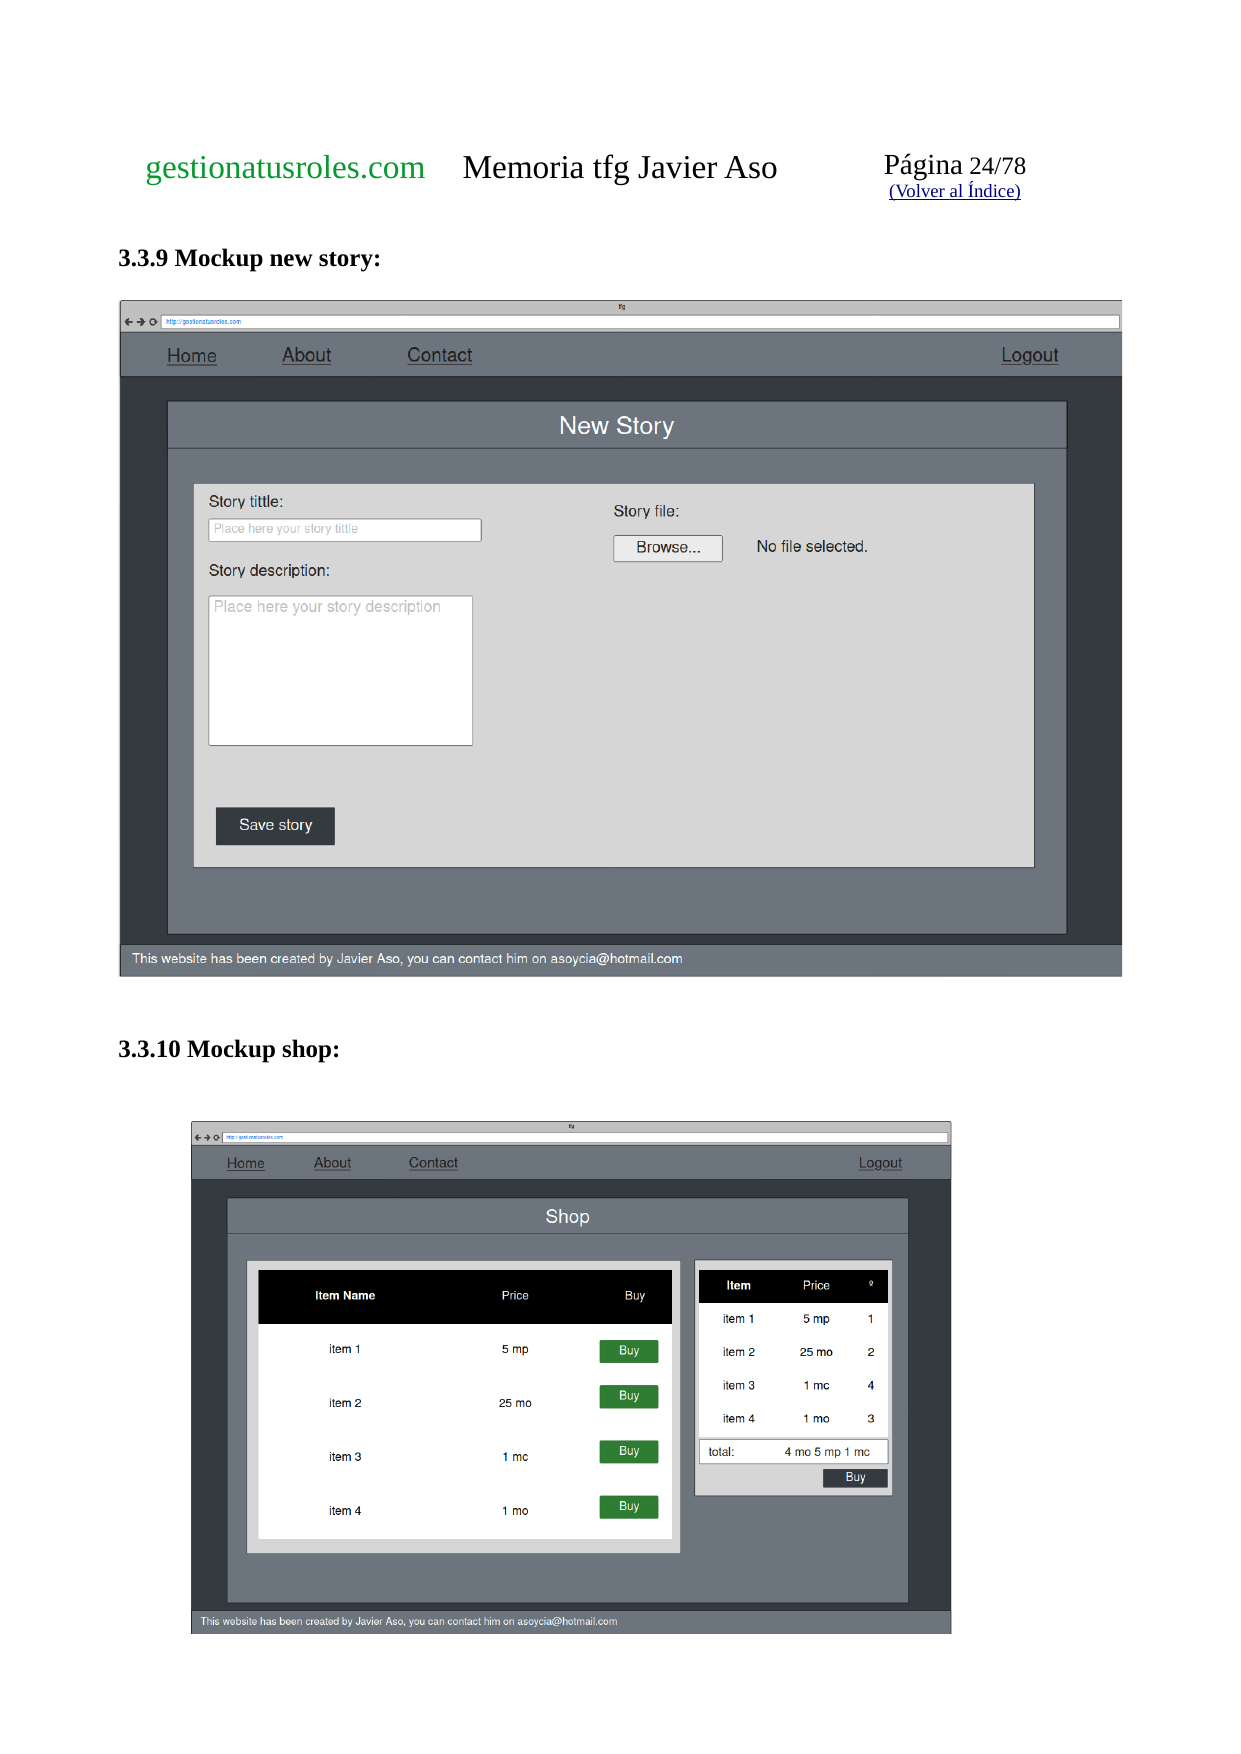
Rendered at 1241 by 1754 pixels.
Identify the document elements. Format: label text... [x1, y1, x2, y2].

picture [118, 300, 1123, 977]
table_header Página 24/78 (Volver al Índice) [788, 118, 1122, 214]
table_header gestionatusroles.com [118, 118, 453, 214]
table_header Memoria tfg Javier Aso [453, 118, 787, 214]
text 3.3.10 Mockup shop: [118, 1034, 1122, 1063]
picture [191, 1121, 952, 1634]
text 3.3.9 Mockup new story: [118, 243, 1122, 271]
